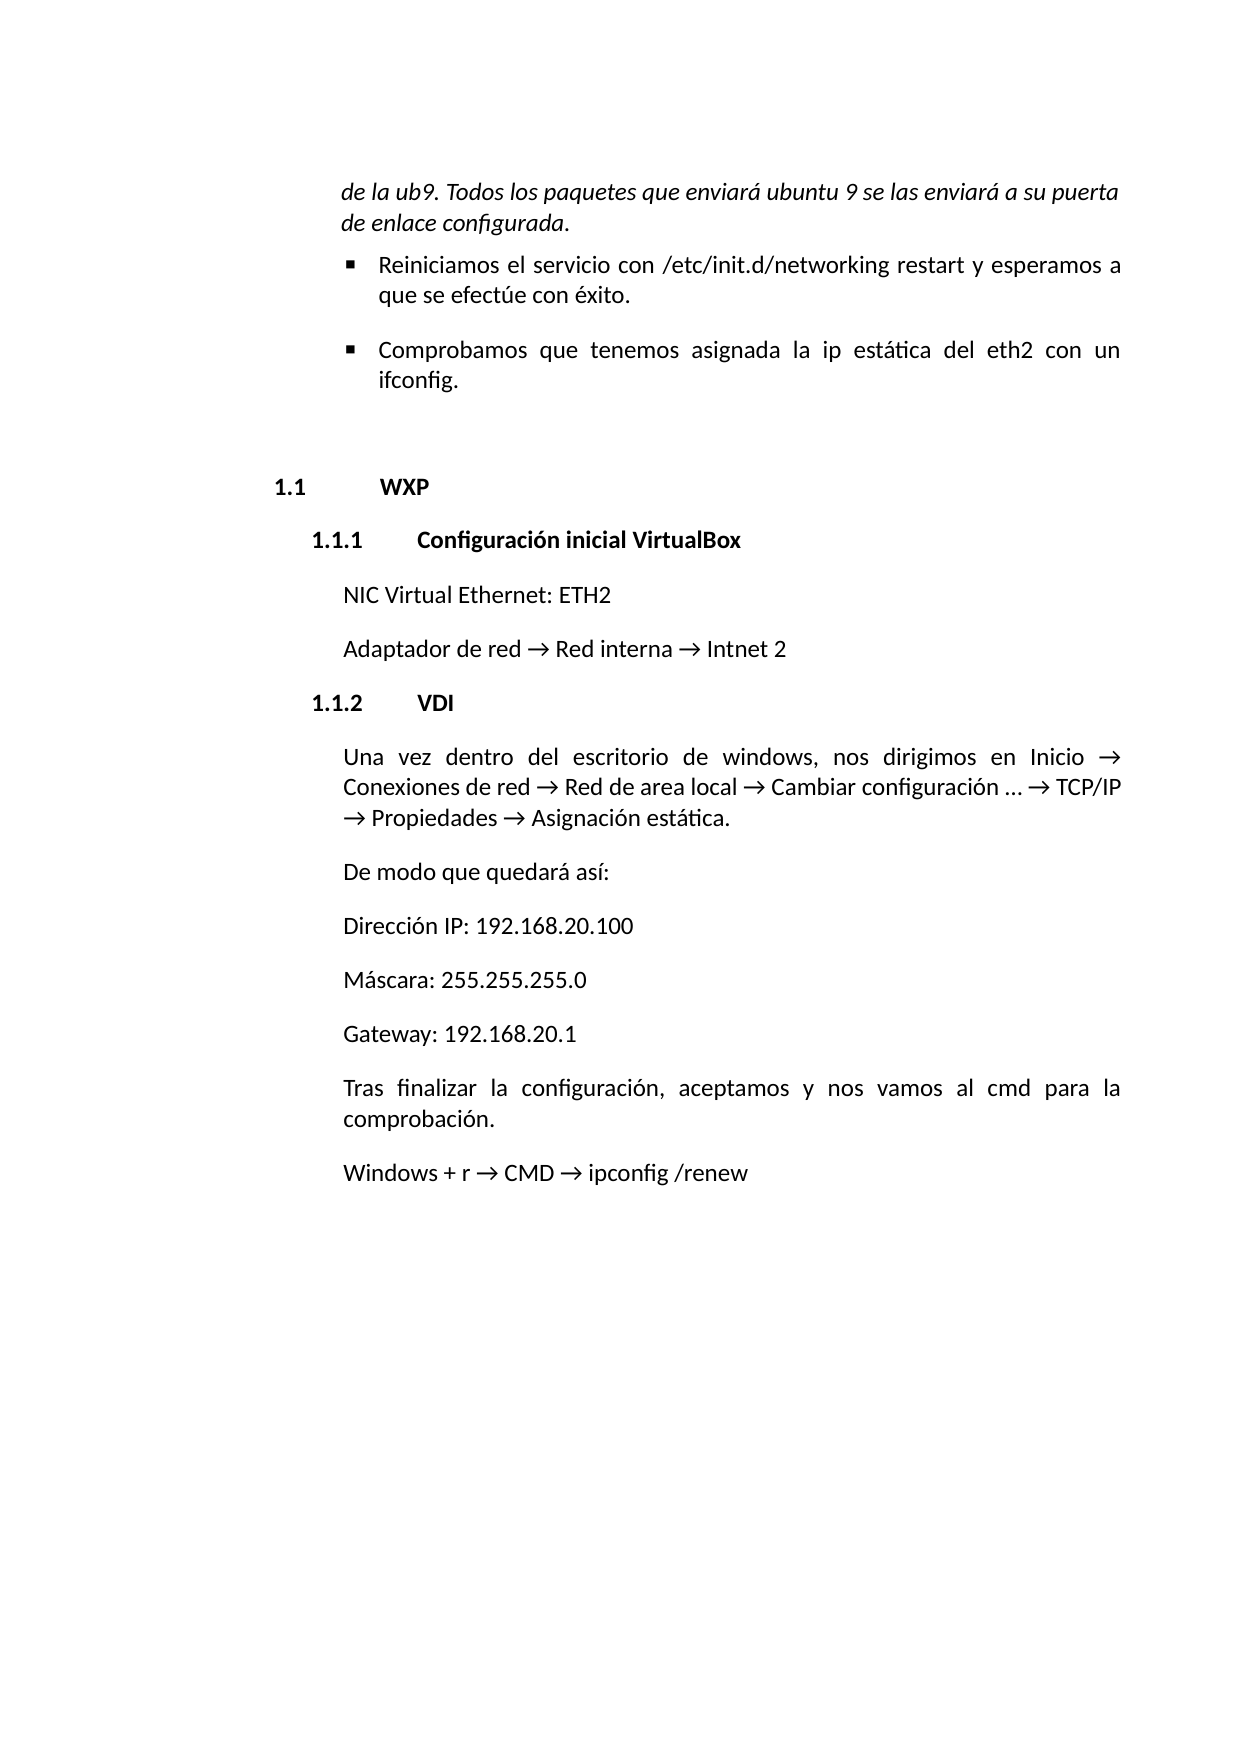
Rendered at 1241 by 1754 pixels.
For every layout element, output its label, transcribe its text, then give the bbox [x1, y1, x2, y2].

list Dirección IP: 192.168.20.100 [306, 910, 1122, 941]
list NIC Virtual Ethernet: ETH2 [306, 579, 1122, 609]
list Comprobamos que tenemos asignada la ip estática del eth2 con un ifconfig. [341, 334, 1122, 395]
list De modo que quedará así: [306, 856, 1122, 887]
list Adaptador de red → Red interna → Intnet 2 [306, 633, 1122, 663]
list Tras finalizar la configuración, aceptamos y nos vamos al cmd para la comprobación. [306, 1072, 1122, 1133]
list Una vez dentro del escritorio de windows, nos dirigimos en Inicio → Conexiones de red → Red de area local → Cambiar configuración … → TCP/IP → Propiedades → Asignación estática. [306, 741, 1122, 832]
list VDI [306, 687, 1122, 717]
list WXP [268, 471, 1122, 501]
list Gateway: 192.168.20.1 [306, 1018, 1122, 1049]
list Configuración inicial VirtualBox [306, 525, 1122, 555]
list de la ub9. Todos los paquetes que enviará ubuntu 9 se las enviará a su puerta de enlace configurada. [303, 176, 1122, 237]
list Windows + r → CMD → ipconfig /renew [306, 1157, 1122, 1187]
list Máscara: 255.255.255.0 [306, 964, 1122, 995]
list Reiniciamos el servicio con /etc/init.d/networking restart y esperamos a que se efectúe con éxito. [341, 249, 1122, 310]
